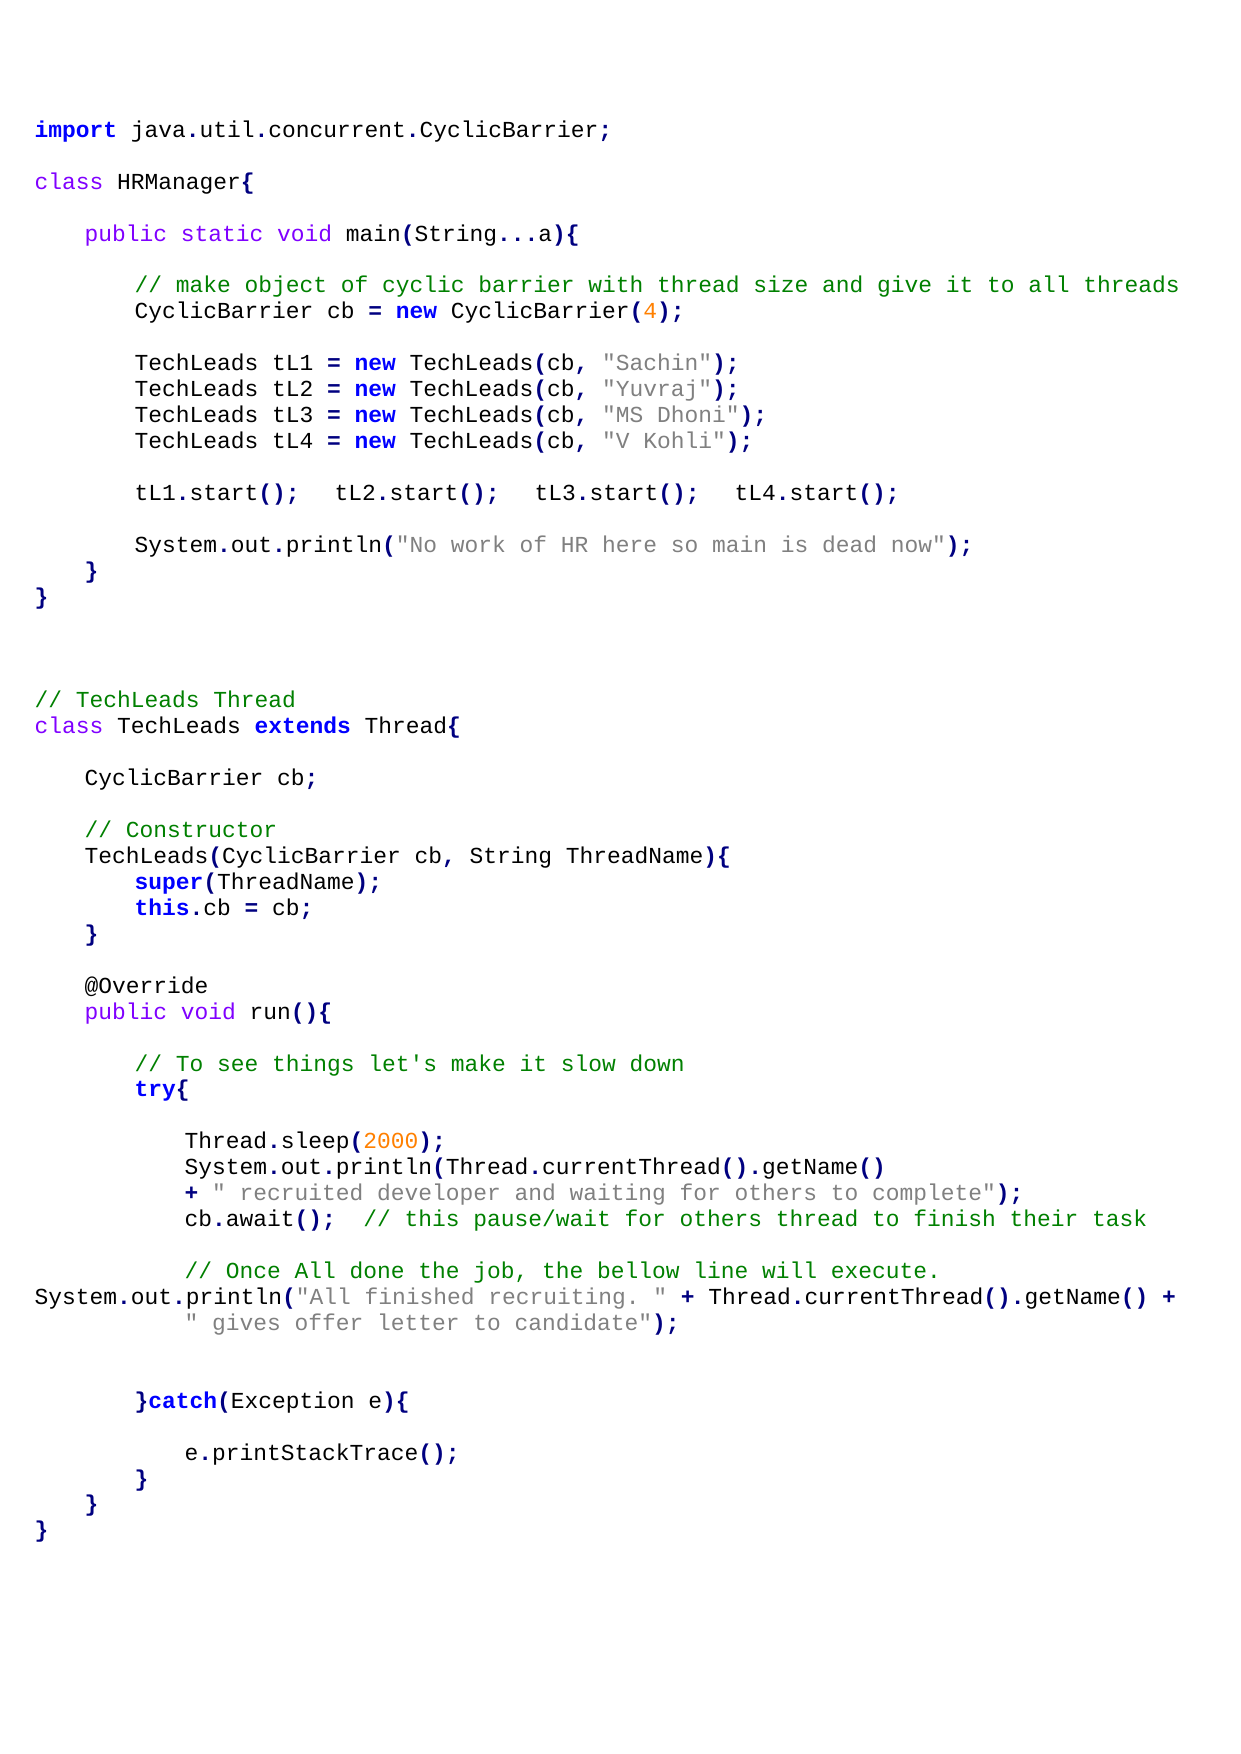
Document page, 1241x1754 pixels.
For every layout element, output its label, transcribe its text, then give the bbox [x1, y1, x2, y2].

text class TechLeads extends Thread{ [34, 715, 1187, 741]
text TechLeads tL2 = new TechLeads(cb, "Yuvraj"); [34, 377, 1187, 403]
text public void run(){ [34, 1000, 1187, 1026]
text // To see things let's make it slow down [34, 1052, 1187, 1078]
text System.out.println(Thread.currentThread().getName() [34, 1156, 1187, 1182]
text // Constructor [34, 818, 1187, 844]
text class HRManager{ [34, 170, 1187, 196]
text } [34, 1467, 1187, 1493]
text } [34, 1519, 1187, 1545]
text CyclicBarrier cb = new CyclicBarrier(4); [34, 300, 1187, 326]
text // TechLeads Thread [34, 689, 1187, 715]
text tL1.start(); tL2.start(); tL3.start(); tL4.start(); [34, 481, 1187, 507]
text System.out.println("All finished recruiting. " + Thread.currentThread().getName() + [34, 1285, 1187, 1311]
text TechLeads tL3 = new TechLeads(cb, "MS Dhoni"); [34, 403, 1187, 429]
text public static void main(String...a){ [34, 222, 1187, 248]
text import java.util.concurrent.CyclicBarrier; [34, 118, 1187, 144]
text CyclicBarrier cb; [34, 767, 1187, 792]
text @Override [34, 974, 1187, 1000]
text cb.await(); // this pause/wait for others thread to finish their task [34, 1207, 1187, 1233]
text } [34, 585, 1187, 611]
text // make object of cyclic barrier with thread size and give it to all threads [34, 274, 1187, 300]
text this.cb = cb; [34, 896, 1187, 922]
text Thread.sleep(2000); [34, 1130, 1187, 1156]
text System.out.println("No work of HR here so main is dead now"); [34, 533, 1187, 559]
text TechLeads tL4 = new TechLeads(cb, "V Kohli"); [34, 429, 1187, 455]
text TechLeads(CyclicBarrier cb, String ThreadName){ [34, 844, 1187, 870]
text } [34, 1493, 1187, 1519]
text TechLeads tL1 = new TechLeads(cb, "Sachin"); [34, 352, 1187, 377]
text try{ [34, 1078, 1187, 1104]
text // Once All done the job, the bellow line will execute. [34, 1259, 1187, 1285]
text " gives offer letter to candidate"); [34, 1311, 1187, 1337]
text e.printStackTrace(); [34, 1441, 1187, 1467]
text }catch(Exception e){ [34, 1389, 1187, 1415]
text } [34, 559, 1187, 585]
text + " recruited developer and waiting for others to complete"); [34, 1182, 1187, 1207]
text } [34, 922, 1187, 948]
text super(ThreadName); [34, 870, 1187, 896]
